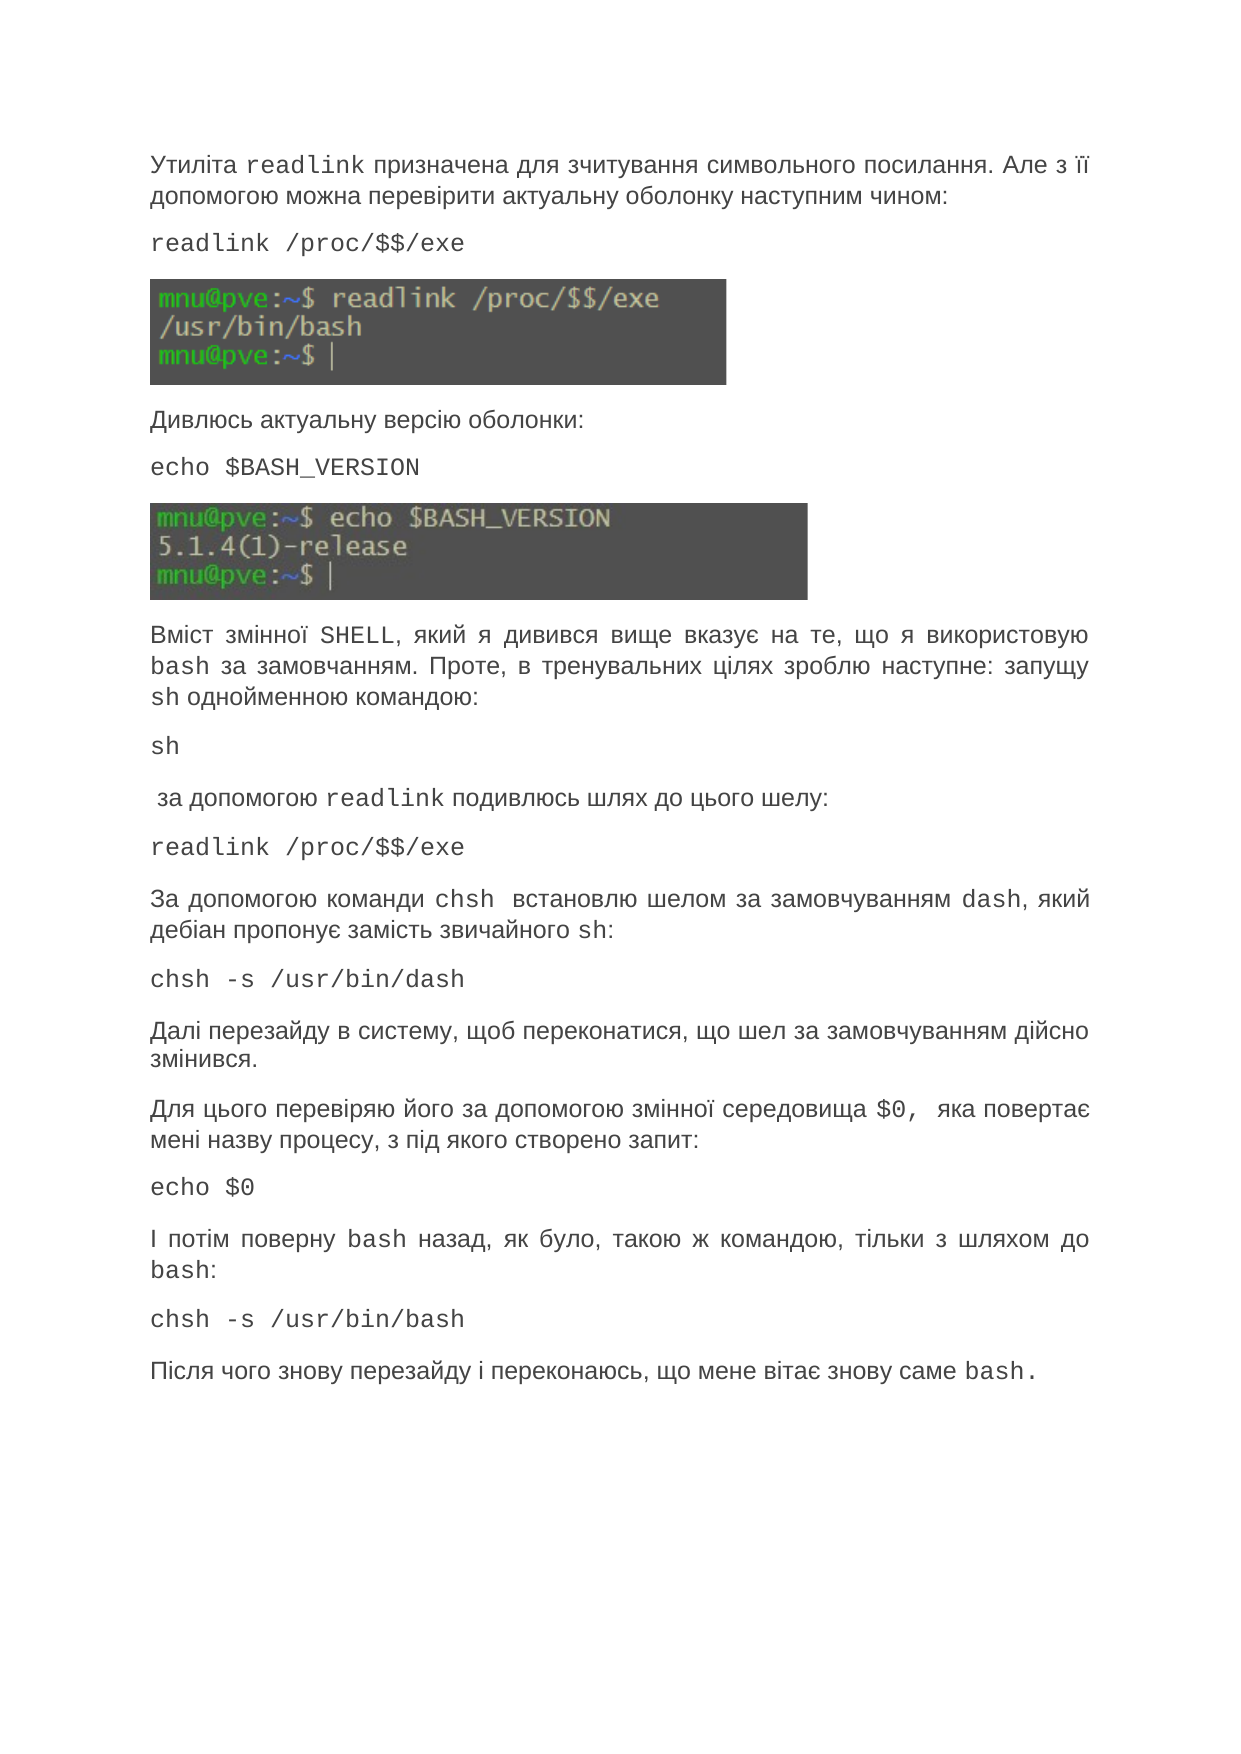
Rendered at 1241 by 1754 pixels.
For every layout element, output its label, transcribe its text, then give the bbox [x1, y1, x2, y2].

text echo $0 [150, 1174, 1090, 1203]
text Після чого знову перезайду і переконаюсь, що мене вітає знову саме bash. [150, 1356, 1090, 1387]
text Утиліта readlink призначена для зчитування символьного посилання. Але з її допомогою можна перевірити актуальну оболонку наступним чином: [150, 150, 1090, 210]
text за допомогою readlink подивлюсь шлях до цього шелу: [150, 783, 1090, 814]
text Вміст змінної SHELL, який я дивився вище вказує на те, що я використовую bash за замовчанням. Проте, в тренувальних цілях зроблю наступне: запущу sh однойменною командою: [150, 620, 1090, 713]
text І потім поверну bash назад, як було, такою ж командою, тільки з шляхом до bash: [150, 1224, 1090, 1286]
text Далі перезайду в систему, щоб переконатися, що шел за замовчуванням дійсно змінився. [150, 1016, 1090, 1073]
text Для цього перевіряю його за допомогою змінної середовища $0, яка повертає мені назву процесу, з під якого створено запит: [150, 1094, 1090, 1154]
text readlink /proc/$$/exe [150, 835, 1090, 863]
text sh [150, 734, 1090, 762]
text За допомогою команди chsh встановлю шелом за замовчуванням dash, який дебіан пропонує замість звичайного sh: [150, 884, 1090, 946]
text chsh -s /usr/bin/bash [150, 1306, 1090, 1335]
text Дивлюсь актуальну версію оболонки: [150, 405, 1090, 434]
picture [150, 279, 727, 385]
text readlink /proc/$$/exe [150, 231, 1090, 259]
text chsh -s /usr/bin/dash [150, 967, 1090, 995]
picture [150, 503, 808, 600]
text echo $BASH_VERSION [150, 455, 1090, 483]
